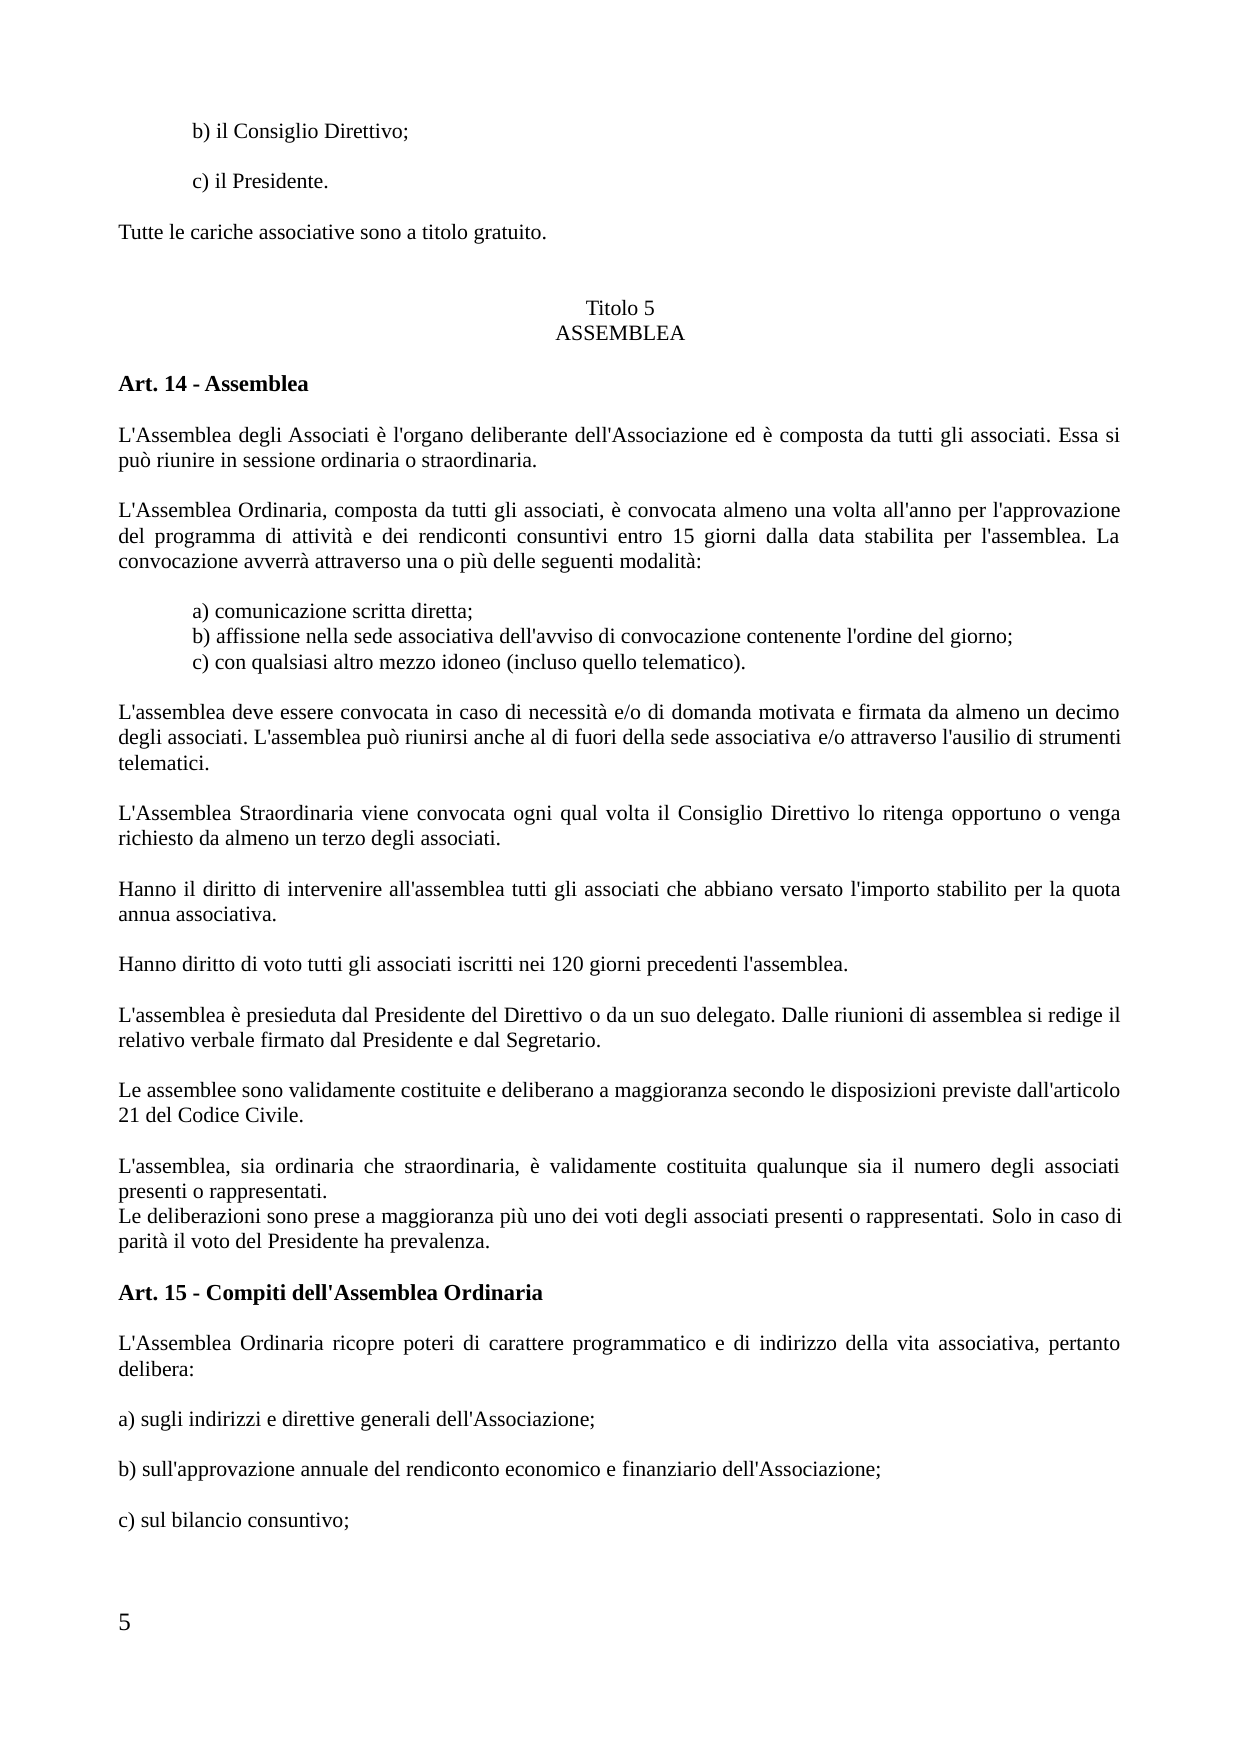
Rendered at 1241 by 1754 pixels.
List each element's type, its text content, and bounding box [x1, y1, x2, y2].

text b) sull'approvazione annuale del rendiconto economico e finanziario dell'Associazione; [118, 1456, 1122, 1482]
text ASSEMBLEA [118, 320, 1122, 345]
text L'assemblea deve essere convocata in caso di necessità e/o di domanda motivata e firmata da almeno un decimo degli associati. L'assemblea può riunirsi anche al di fuori della sede associativa e/o attraverso l'ausilio di strumenti telematici. [118, 699, 1122, 775]
text Titolo 5 [118, 294, 1122, 320]
text L'Assemblea Ordinaria ricopre poteri di carattere programmatico e di indirizzo della vita associativa, pertanto delibera: [118, 1330, 1122, 1381]
text a) comunicazione scritta diretta; [118, 598, 1122, 623]
text c) il Presidente. [118, 168, 1122, 194]
text b) affissione nella sede associativa dell'avviso di convocazione contenente l'ordine del giorno; [118, 623, 1122, 649]
text L'assemblea è presieduta dal Presidente del Direttivo o da un suo delegato. Dalle riunioni di assemblea si redige il relativo verbale firmato dal Presidente e dal Segretario. [118, 1002, 1122, 1052]
text c) sul bilancio consuntivo; [118, 1507, 1122, 1532]
text Le deliberazioni sono prese a maggioranza più uno dei voti degli associati presenti o rappresentati. Solo in caso di parità il voto del Presidente ha prevalenza. [118, 1203, 1122, 1254]
text Art. 14 - Assemblea [118, 370, 1122, 397]
text Le assemblee sono validamente costituite e deliberano a maggioranza secondo le disposizioni previste dall'articolo 21 del Codice Civile. [118, 1077, 1122, 1128]
text Hanno diritto di voto tutti gli associati iscritti nei 120 giorni precedenti l'assemblea. [118, 951, 1122, 976]
text Hanno il diritto di intervenire all'assemblea tutti gli associati che abbiano versato l'importo stabilito per la quota annua associativa. [118, 876, 1122, 926]
text L'Assemblea Straordinaria viene convocata ogni qual volta il Consiglio Direttivo lo ritenga opportuno o venga richiesto da almeno un terzo degli associati. [118, 800, 1122, 850]
text Art. 15 - Compiti dell'Assemblea Ordinaria [118, 1279, 1122, 1305]
text L'assemblea, sia ordinaria che straordinaria, è validamente costituita qualunque sia il numero degli associati presenti o rappresentati. [118, 1153, 1122, 1203]
text L'Assemblea degli Associati è l'organo deliberante dell'Associazione ed è composta da tutti gli associati. Essa si può riunire in sessione ordinaria o straordinaria. [118, 422, 1122, 472]
text a) sugli indirizzi e direttive generali dell'Associazione; [118, 1406, 1122, 1431]
text Tutte le cariche associative sono a titolo gratuito. [118, 219, 1122, 244]
text L'Assemblea Ordinaria, composta da tutti gli associati, è convocata almeno una volta all'anno per l'approvazione del programma di attività e dei rendiconti consuntivi entro 15 giorni dalla data stabilita per l'assemblea. La convocazione avverrà attraverso una o più delle seguenti modalità: [118, 497, 1122, 573]
text c) con qualsiasi altro mezzo idoneo (incluso quello telematico). [118, 649, 1122, 674]
text b) il Consiglio Direttivo; [118, 118, 1122, 143]
